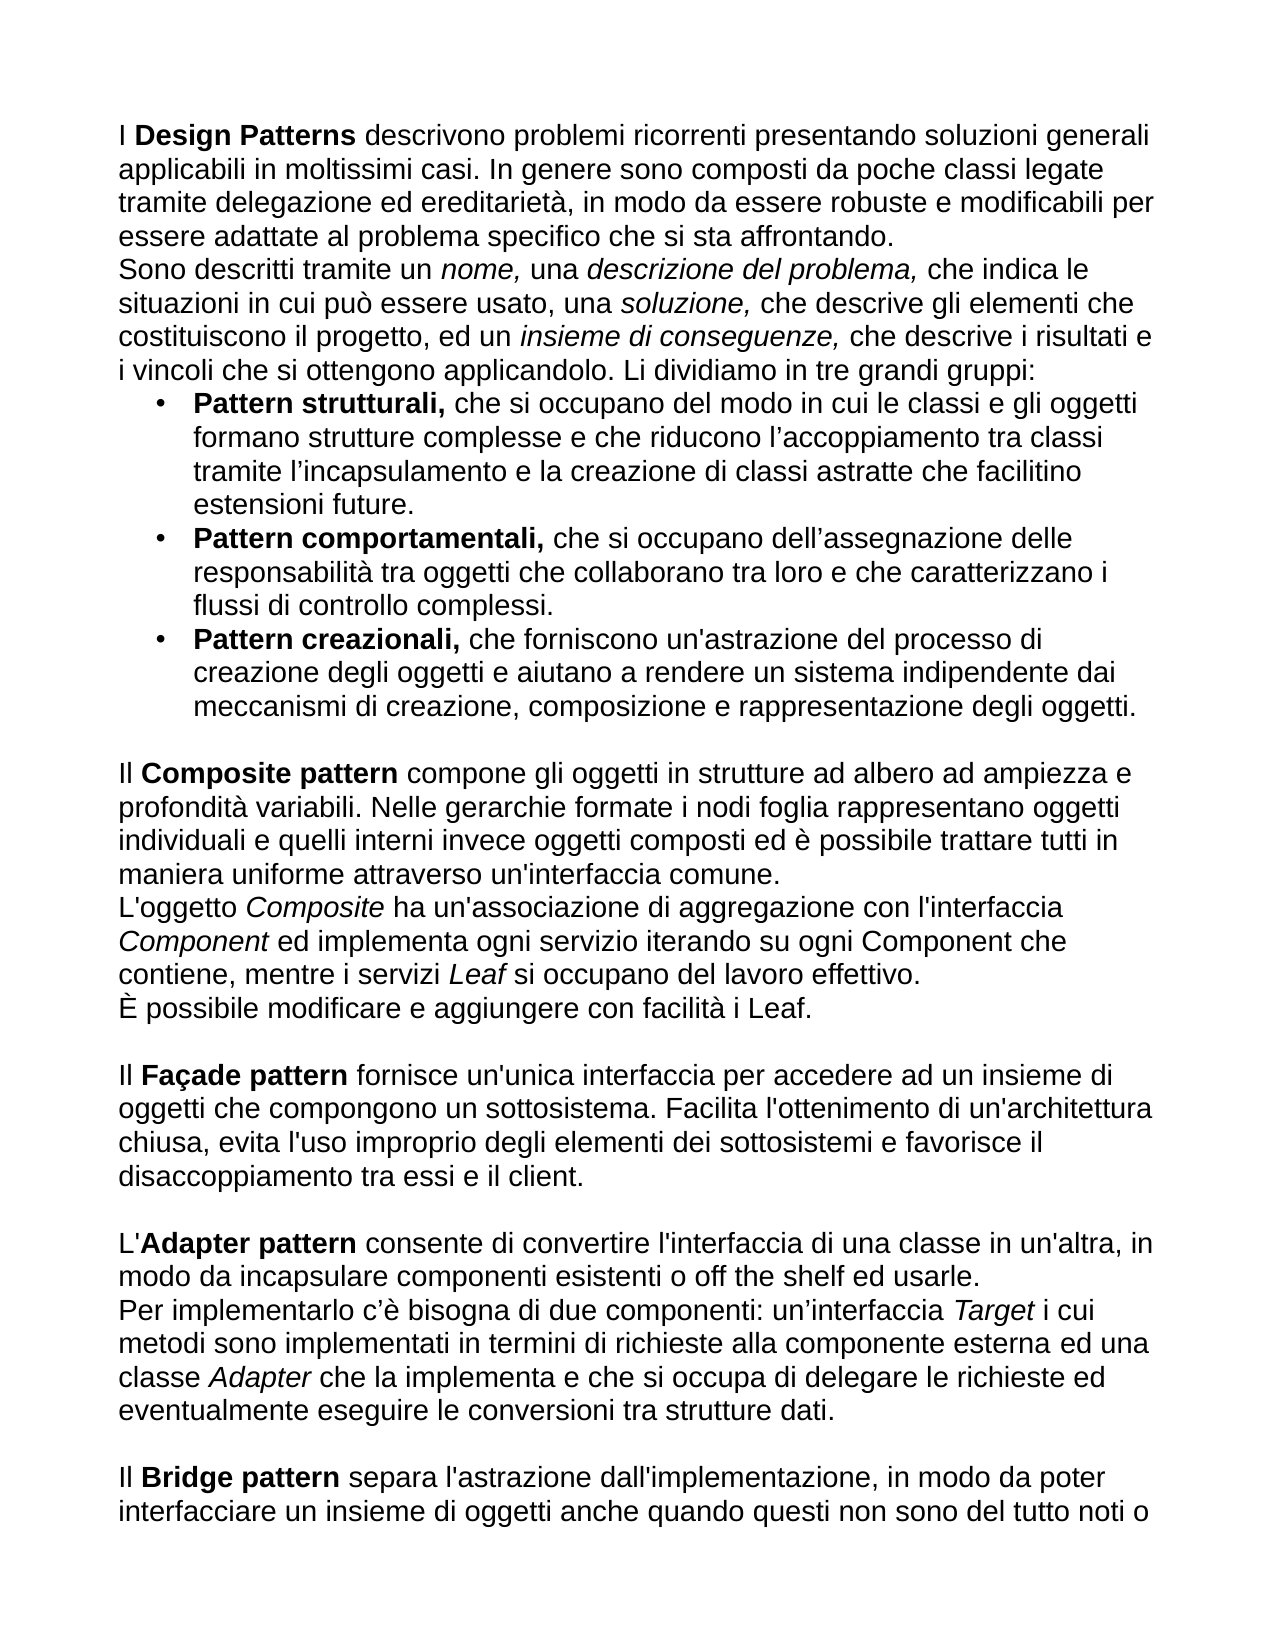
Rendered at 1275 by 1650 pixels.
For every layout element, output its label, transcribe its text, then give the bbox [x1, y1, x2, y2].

list Pattern creazionali, che forniscono un'astrazione del processo di creazione degli oggetti e aiutano a rendere un sistema indipendente dai meccanismi di creazione, composizione e rappresentazione degli oggetti. [156, 622, 1157, 722]
text L'Adapter pattern consente di convertire l'interfaccia di una classe in un'altra, in modo da incapsulare componenti esistenti o off the shelf ed usarle. [118, 1226, 1157, 1293]
text Sono descritti tramite un nome, una descrizione del problema, che indica le situazioni in cui può essere usato, una soluzione, che descrive gli elementi che costituiscono il progetto, ed un insieme di conseguenze, che descrive i risultati e i vincoli che si ottengono applicandolo. Li dividiamo in tre grandi gruppi: [118, 252, 1157, 386]
text È possibile modificare e aggiungere con facilità i Leaf. [118, 991, 1157, 1024]
text Il Façade pattern fornisce un'unica interfaccia per accedere ad un insieme di oggetti che compongono un sottosistema. Facilita l'ottenimento di un'architettura chiusa, evita l'uso improprio degli elementi dei sottosistemi e favorisce il disaccoppiamento tra essi e il client. [118, 1058, 1157, 1192]
text Per implementarlo c’è bisogna di due componenti: un’interfaccia Target i cui metodi sono implementati in termini di richieste alla componente esterna ed una classe Adapter che la implementa e che si occupa di delegare le richieste ed eventualmente eseguire le conversioni tra strutture dati. [118, 1293, 1157, 1427]
text Il Composite pattern compone gli oggetti in strutture ad albero ad ampiezza e profondità variabili. Nelle gerarchie formate i nodi foglia rappresentano oggetti individuali e quelli interni invece oggetti composti ed è possibile trattare tutti in maniera uniforme attraverso un'interfaccia comune. [118, 756, 1157, 890]
text Il Bridge pattern separa l'astrazione dall'implementazione, in modo da poter interfacciare un insieme di oggetti anche quando questi non sono del tutto noti o [118, 1460, 1157, 1527]
list Pattern comportamentali, che si occupano dell’assegnazione delle responsabilità tra oggetti che collaborano tra loro e che caratterizzano i flussi di controllo complessi. [156, 521, 1157, 622]
list Pattern strutturali, che si occupano del modo in cui le classi e gli oggetti formano strutture complesse e che riducono l’accoppiamento tra classi tramite l’incapsulamento e la creazione di classi astratte che facilitino estensioni future. [156, 386, 1157, 521]
text I Design Patterns descrivono problemi ricorrenti presentando soluzioni generali applicabili in moltissimi casi. In genere sono composti da poche classi legate tramite delegazione ed ereditarietà, in modo da essere robuste e modificabili per essere adattate al problema specifico che si sta affrontando. [118, 118, 1157, 252]
text L'oggetto Composite ha un'associazione di aggregazione con l'interfaccia Component ed implementa ogni servizio iterando su ogni Component che contiene, mentre i servizi Leaf si occupano del lavoro effettivo. [118, 890, 1157, 991]
